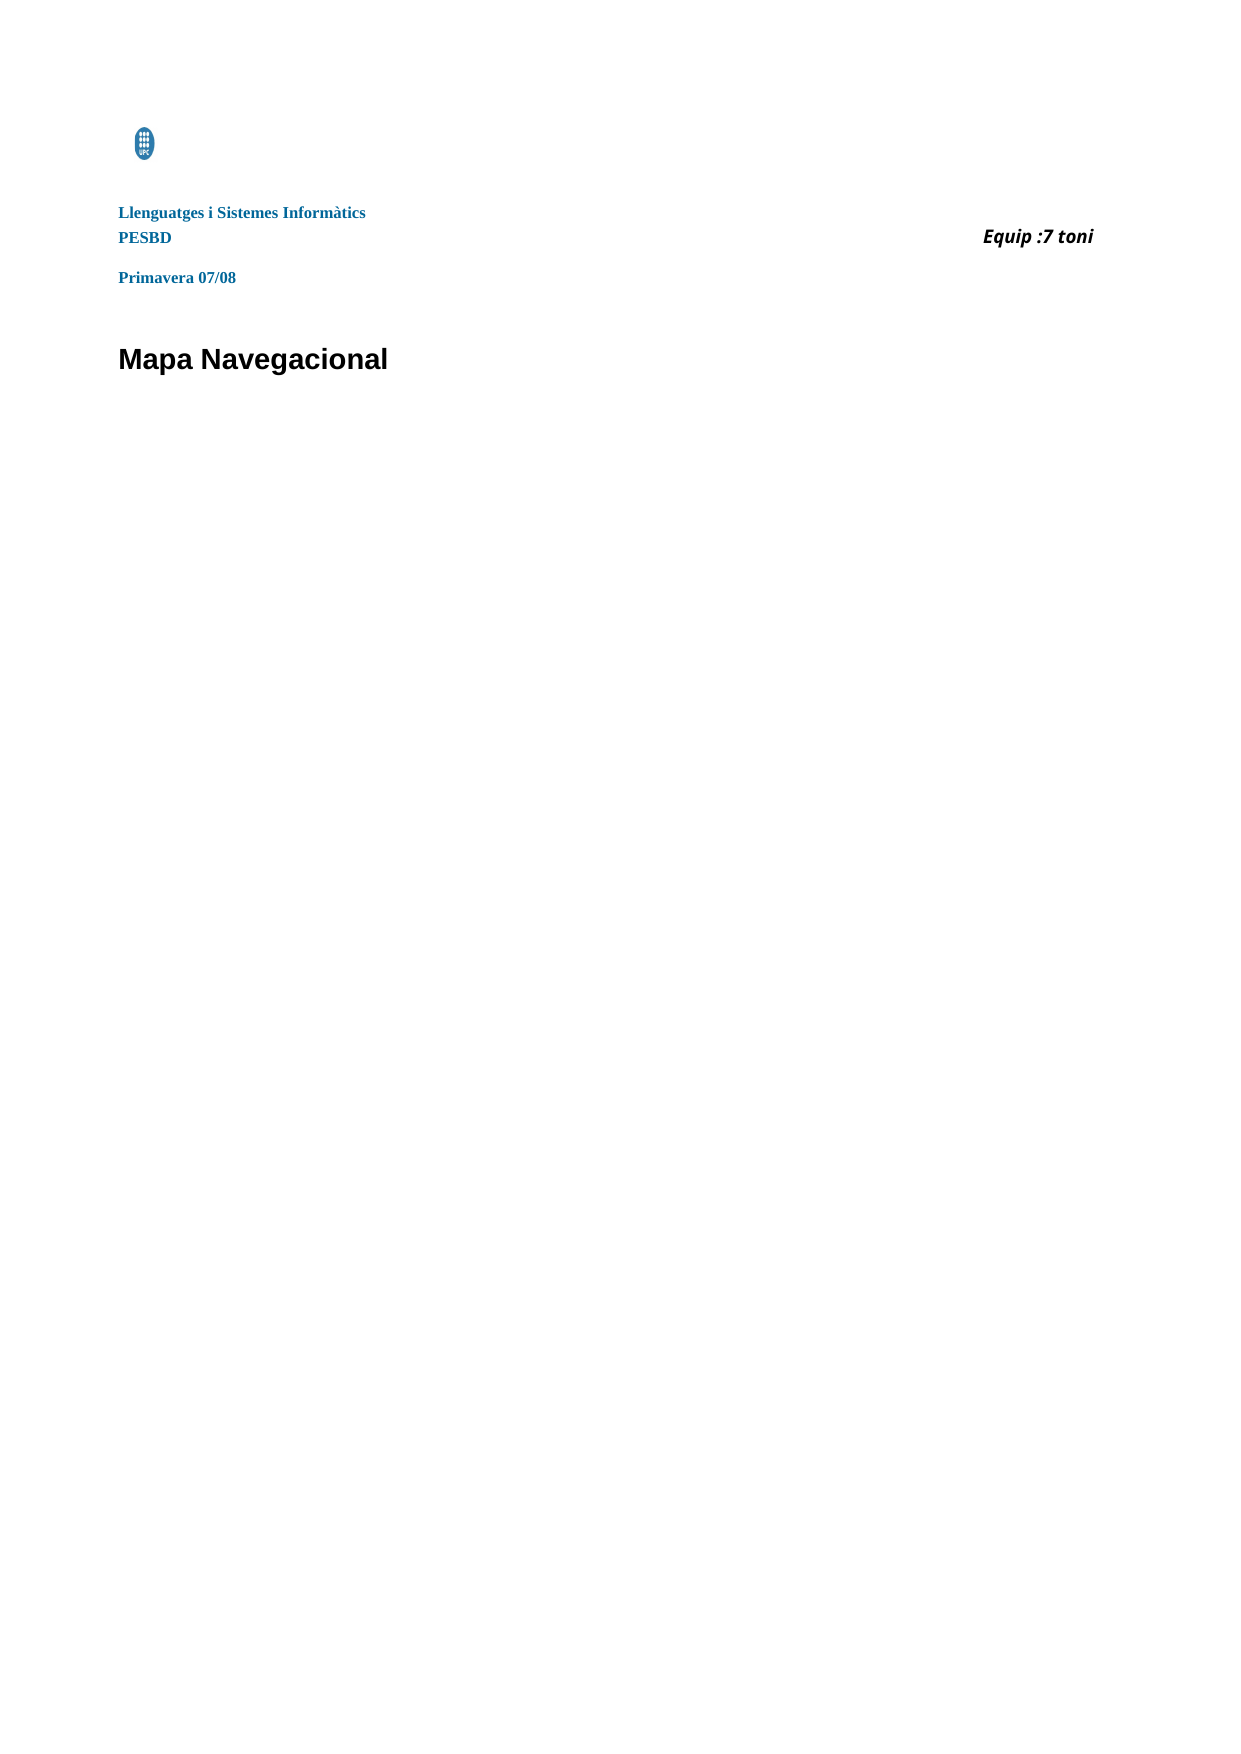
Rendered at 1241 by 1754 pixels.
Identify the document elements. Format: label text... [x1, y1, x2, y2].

subtitle Mapa Navegacional [118, 342, 1122, 375]
